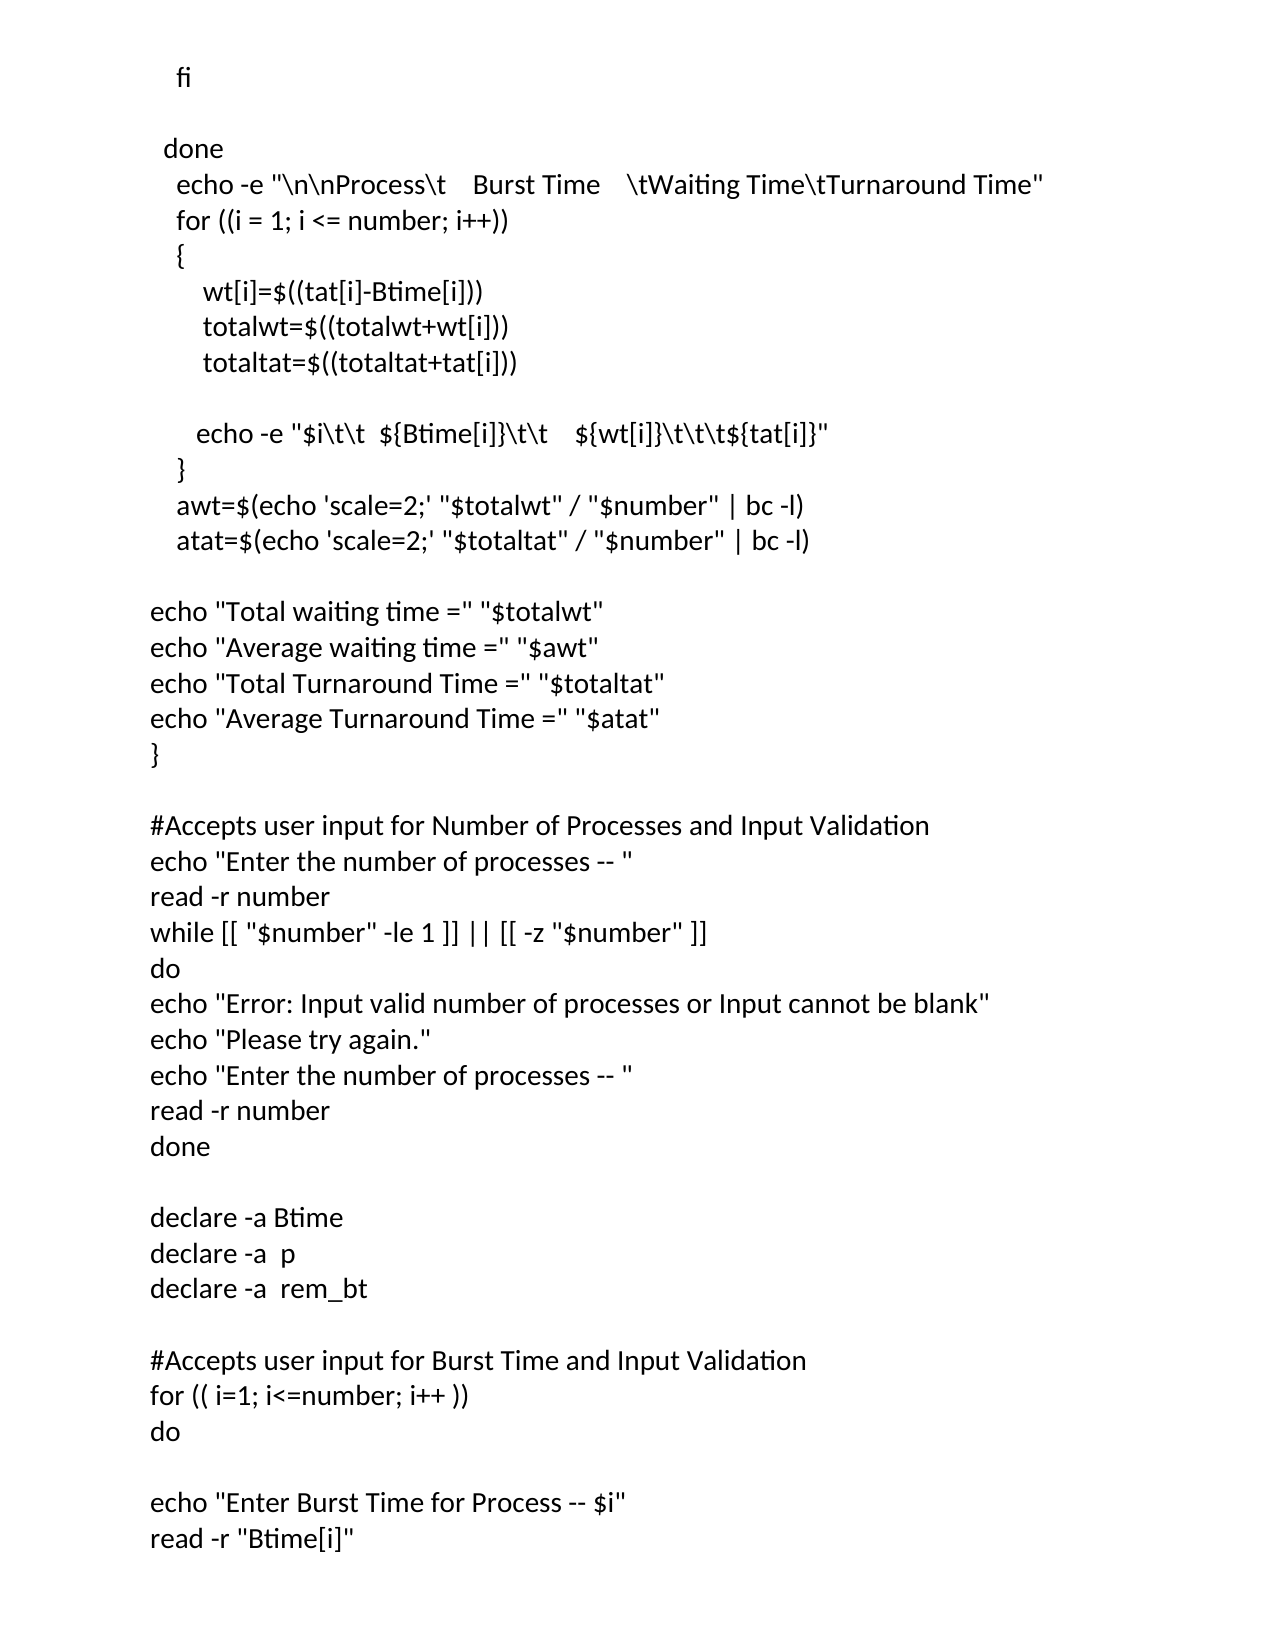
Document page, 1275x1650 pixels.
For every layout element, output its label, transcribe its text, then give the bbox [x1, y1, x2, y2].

text declare -a Btime [150, 1199, 1216, 1235]
text done [150, 1128, 1216, 1163]
text done [150, 130, 1216, 166]
text echo -e "\n\nProcess\t Burst Time \tWaiting Time\tTurnaround Time" [150, 166, 1216, 202]
text echo "Error: Input valid number of processes or Input cannot be blank" [150, 985, 1216, 1021]
text } [150, 736, 1216, 772]
text atat=$(echo 'scale=2;' "$totaltat" / "$number" | bc -l) [150, 522, 1216, 558]
text echo "Please try again." [150, 1021, 1216, 1057]
text echo -e "$i\t\t ${Btime[i]}\t\t ${wt[i]}\t\t\t${tat[i]}" [150, 415, 1216, 451]
text } [150, 451, 1216, 487]
text echo "Average waiting time =" "$awt" [150, 629, 1216, 665]
text echo "Total waiting time =" "$totalwt" [150, 593, 1216, 629]
text wt[i]=$((tat[i]-Btime[i])) [150, 273, 1216, 308]
text #Accepts user input for Burst Time and Input Validation [150, 1342, 1216, 1377]
text do [150, 950, 1216, 985]
text read -r "Btime[i]" [150, 1520, 1216, 1555]
text for (( i=1; i<=number; i++ )) [150, 1377, 1216, 1413]
text { [150, 237, 1216, 273]
text echo "Enter the number of processes -- " [150, 1057, 1216, 1092]
text fi [150, 59, 1216, 95]
text declare -a p [150, 1235, 1216, 1270]
text read -r number [150, 1092, 1216, 1128]
text echo "Average Turnaround Time =" "$atat" [150, 700, 1216, 736]
text #Accepts user input for Number of Processes and Input Validation [150, 807, 1216, 843]
text declare -a rem_bt [150, 1270, 1216, 1306]
text echo "Enter Burst Time for Process -- $i" [150, 1484, 1216, 1520]
text totaltat=$((totaltat+tat[i])) [150, 344, 1216, 380]
text do [150, 1413, 1216, 1448]
text echo "Enter the number of processes -- " [150, 843, 1216, 878]
text echo "Total Turnaround Time =" "$totaltat" [150, 665, 1216, 700]
text awt=$(echo 'scale=2;' "$totalwt" / "$number" | bc -l) [150, 487, 1216, 522]
text read -r number [150, 878, 1216, 914]
text for ((i = 1; i <= number; i++)) [150, 202, 1216, 237]
text totalwt=$((totalwt+wt[i])) [150, 308, 1216, 344]
text while [[ "$number" -le 1 ]] || [[ -z "$number" ]] [150, 914, 1216, 950]
